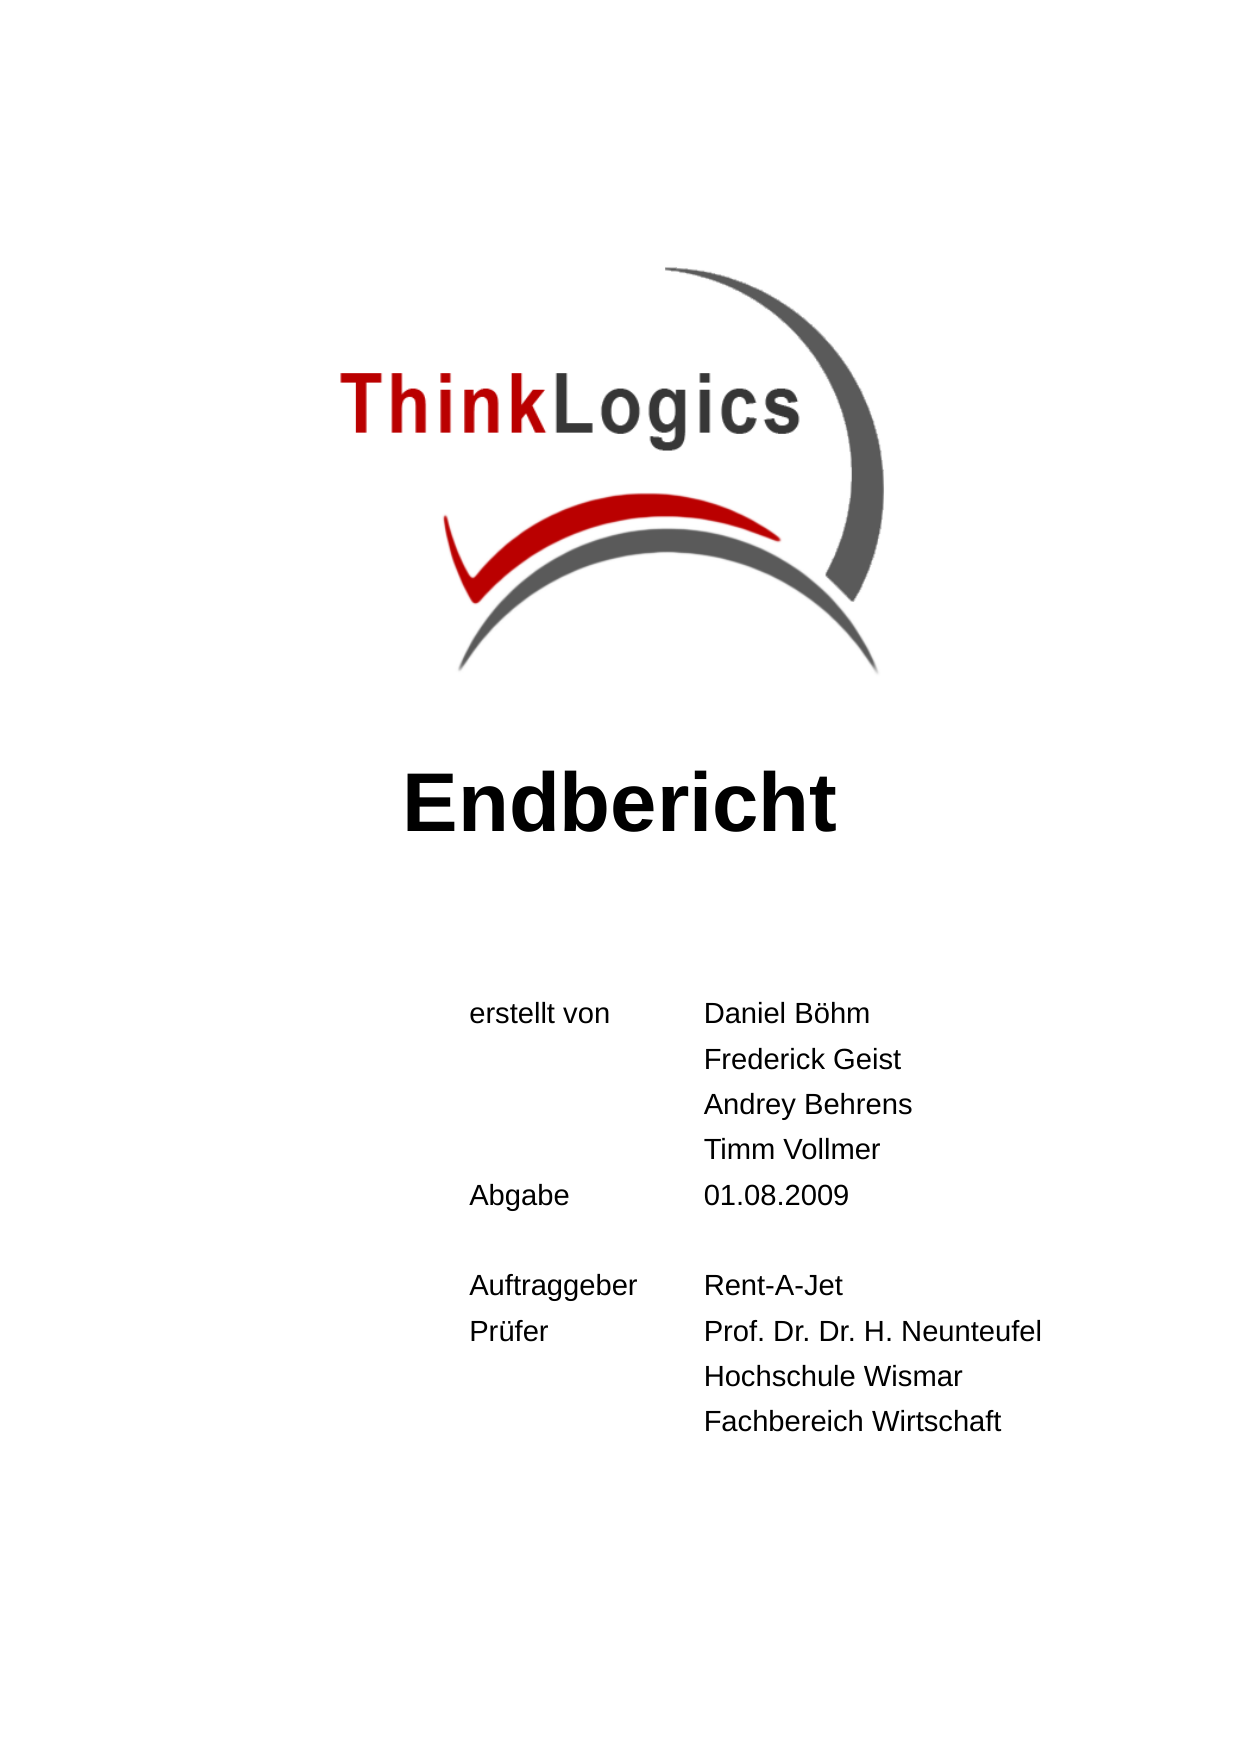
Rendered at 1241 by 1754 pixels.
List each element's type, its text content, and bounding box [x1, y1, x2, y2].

text Timm Vollmer [236, 1132, 1122, 1166]
picture [293, 235, 947, 702]
text Fachbereich Wirtschaft [236, 1404, 1122, 1438]
text Frederick Geist [236, 1042, 1122, 1075]
text erstellt von Daniel Böhm [236, 996, 1122, 1030]
text Andrey Behrens [236, 1087, 1122, 1121]
text Abgabe 01.08.2009 [236, 1178, 1122, 1211]
subtitle Endbericht [118, 753, 1122, 849]
text Prüfer Prof. Dr. Dr. H. Neunteufel [236, 1313, 1122, 1347]
text Hochschule Wismar [236, 1359, 1122, 1392]
text Auftraggeber Rent-A-Jet [236, 1268, 1122, 1302]
